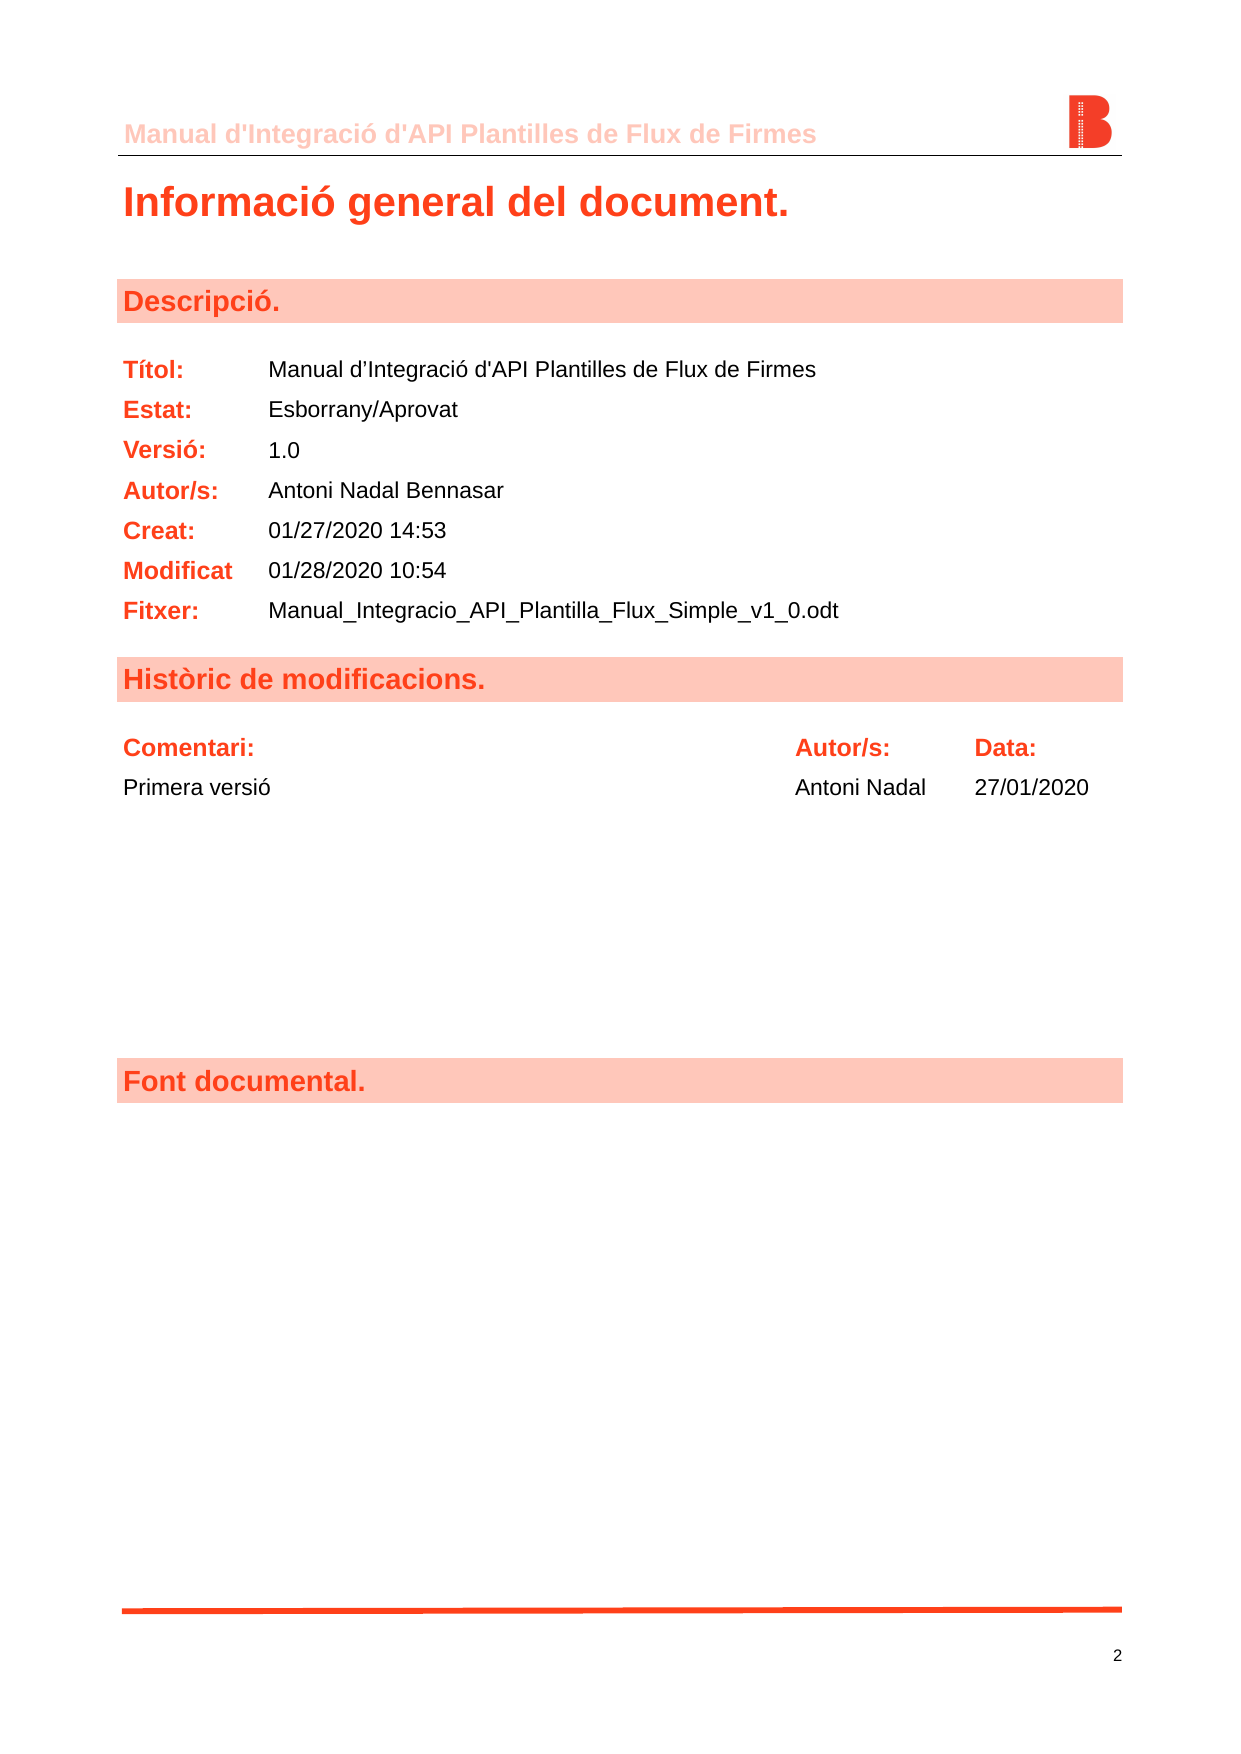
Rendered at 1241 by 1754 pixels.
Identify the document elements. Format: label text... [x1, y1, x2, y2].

table_cell Manual d’Integració d'API Plantilles de Flux de Firmes [262, 349, 1123, 389]
table_cell Versió: [117, 430, 262, 470]
table_cell Autor/s: [789, 728, 969, 768]
picture [1063, 94, 1117, 150]
table_cell 28/01/2020 10:54 [262, 550, 1123, 591]
table_cell 27/01/2020 [969, 768, 1123, 806]
table_cell [117, 1245, 1123, 1282]
table_cell Primera versió [117, 768, 789, 806]
table_cell [117, 995, 789, 1032]
table_cell [969, 995, 1123, 1032]
table_cell 27/01/2020 14:53 [262, 510, 1123, 550]
table_cell Autor/s: [117, 470, 262, 510]
table_cell [789, 806, 969, 843]
table_cell [117, 919, 789, 957]
table_cell Antoni Nadal Bennasar [262, 470, 1123, 510]
table_header Informació general del document. [117, 171, 1123, 278]
table_cell [117, 806, 789, 843]
table_cell [117, 1167, 1123, 1207]
table_cell [969, 806, 1123, 843]
table_cell [117, 631, 1123, 657]
table_cell [117, 1129, 1123, 1167]
table_cell Comentari: [117, 728, 789, 768]
table_cell [117, 1103, 1123, 1129]
table_cell [117, 881, 789, 919]
table_cell Creat: [117, 510, 262, 550]
table_cell [969, 843, 1123, 881]
table_cell Esborrany/Aprovat [262, 390, 1123, 430]
table_cell Font documental. [117, 1058, 1123, 1103]
table_cell Fitxer: [117, 591, 262, 631]
table_cell [117, 324, 1123, 349]
table_cell Estat: [117, 390, 262, 430]
table_cell [117, 1207, 1123, 1244]
table_cell [117, 843, 789, 881]
table_cell 1.0 [262, 430, 1123, 470]
table_cell [789, 919, 969, 957]
table_cell [789, 995, 969, 1032]
table_cell [117, 702, 1123, 727]
table_cell Títol: [117, 349, 262, 389]
table_cell [789, 843, 969, 881]
table_cell [789, 957, 969, 994]
table_cell Descripció. [117, 279, 1123, 323]
table_cell [117, 1033, 1123, 1058]
table_cell [117, 957, 789, 994]
table_cell [789, 881, 969, 919]
table_cell Modificat [117, 550, 262, 591]
table_cell [969, 957, 1123, 994]
table_cell [969, 919, 1123, 957]
table_cell Manual_Integracio_API_Plantilla_Flux_Simple_v1_0.odt [262, 591, 1123, 631]
table_cell Data: [969, 728, 1123, 768]
table_cell [969, 881, 1123, 919]
table_cell Històric de modificacions. [117, 657, 1123, 702]
table_cell Antoni Nadal [789, 768, 969, 806]
